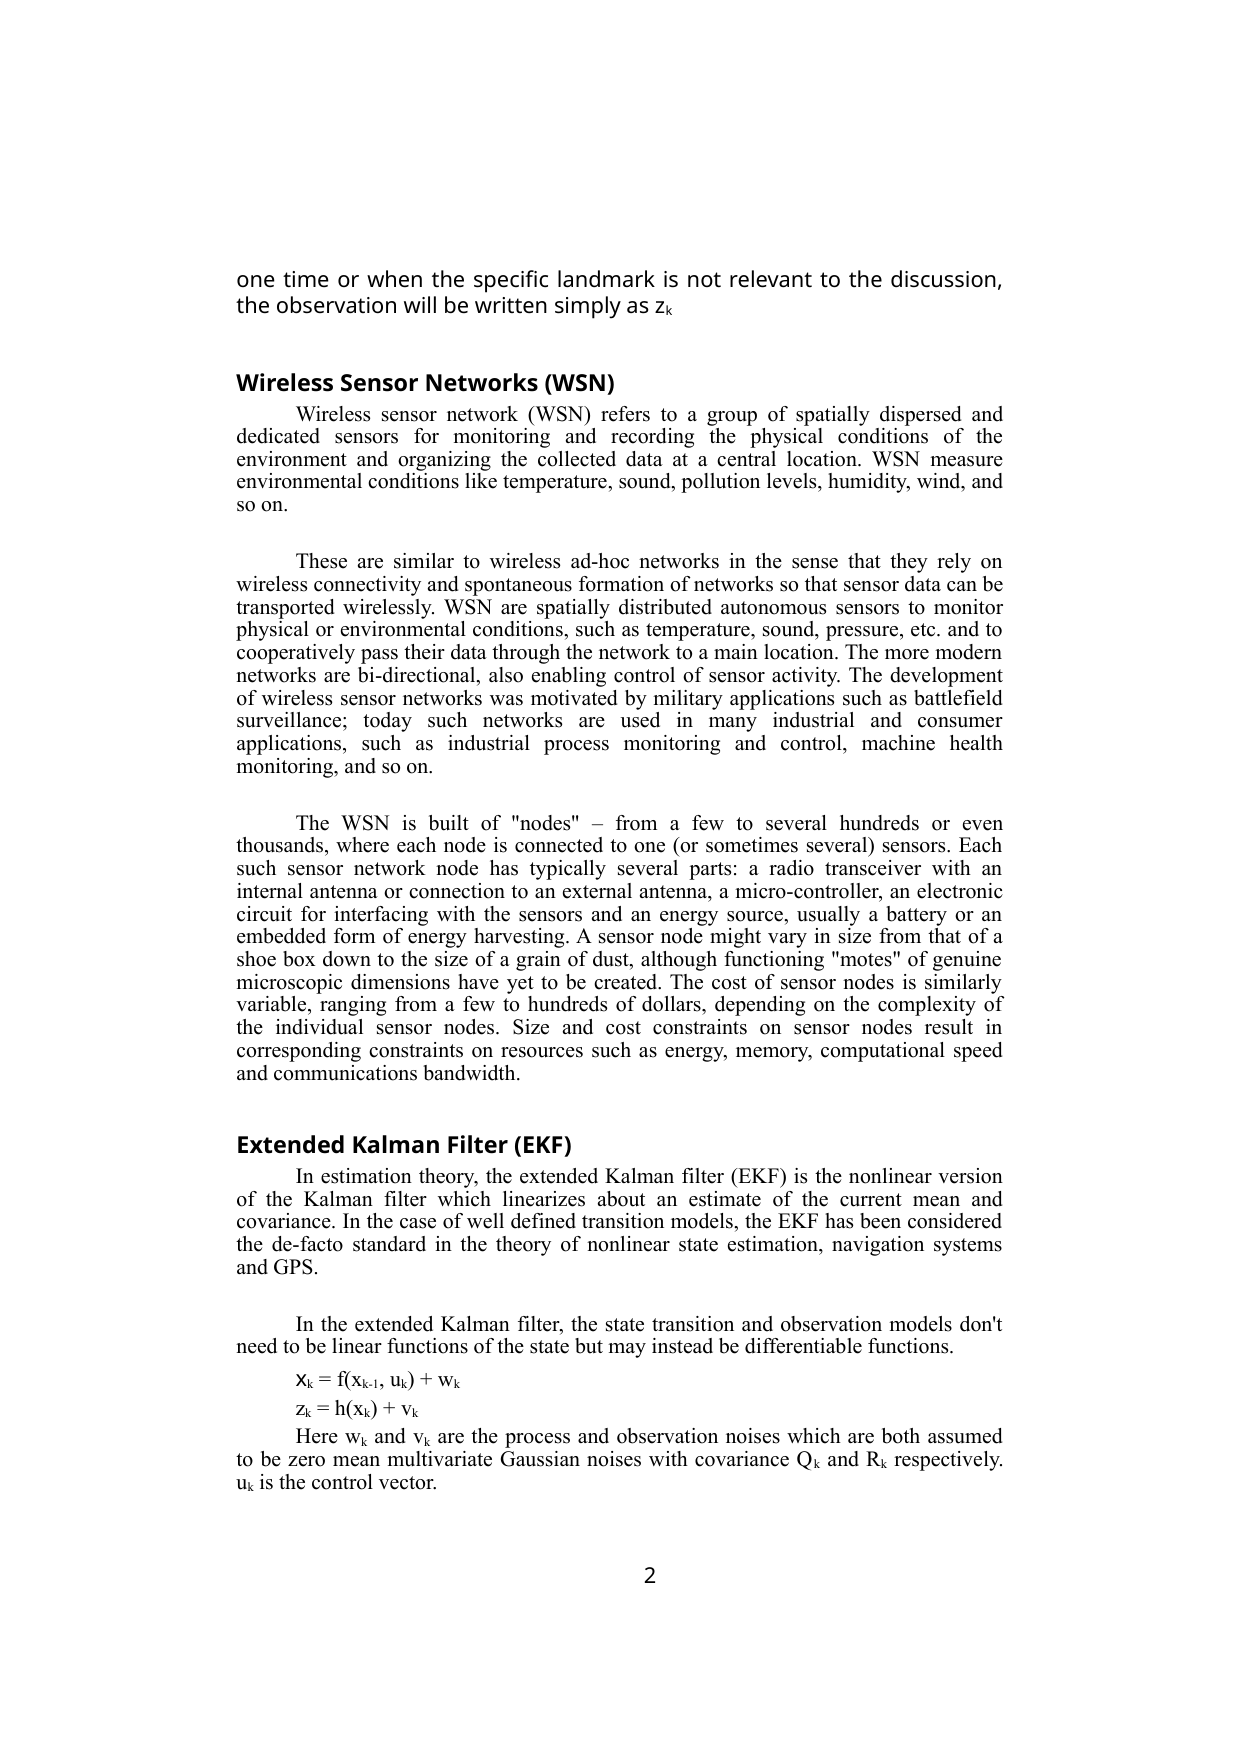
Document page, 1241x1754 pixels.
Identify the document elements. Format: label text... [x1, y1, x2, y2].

subtitle Wireless Sensor Networks (WSN) [236, 368, 1004, 397]
text In the extended Kalman filter, the state transition and observation models don't need to be linear functions of the state but may instead be differentiable functions. [236, 1313, 1004, 1359]
text In estimation theory, the extended Kalman filter (EKF) is the nonlinear version of the Kalman filter which linearizes about an estimate of the current mean and covariance. In the case of well defined transition models, the EKF has been considered the de-facto standard in the theory of nonlinear state estimation, navigation systems and GPS. [236, 1166, 1004, 1279]
subtitle Extended Kalman Filter (EKF) [236, 1131, 1004, 1159]
text one time or when the specific landmark is not relevant to the discussion, the observation will be written simply as zk [236, 266, 1004, 319]
text These are similar to wireless ad-hoc networks in the sense that they rely on wireless connectivity and spontaneous formation of networks so that sensor data can be transported wirelessly. WSN are spatially distributed autonomous sensors to monitor physical or environmental conditions, such as temperature, sound, pressure, etc. and to cooperatively pass their data through the network to a main location. The more modern networks are bi-directional, also enabling control of sensor activity. The development of wireless sensor networks was motivated by military applications such as battlefield surveillance; today such networks are used in many industrial and consumer applications, such as industrial process monitoring and control, machine health monitoring, and so on. [236, 551, 1004, 778]
text zk = h(xk) + vk [236, 1397, 1004, 1420]
text Here wk and vk are the process and observation noises which are both assumed to be zero mean multivariate Gaussian noises with covariance Qk and Rk respectively. uk is the control vector. [236, 1426, 1004, 1494]
text The WSN is built of "nodes" – from a few to several hundreds or even thousands, where each node is connected to one (or sometimes several) sensors. Each such sensor network node has typically several parts: a radio transceiver with an internal antenna or connection to an external antenna, a micro-controller, an electronic circuit for interfacing with the sensors and an energy source, usually a battery or an embedded form of energy harvesting. A sensor node might vary in size from that of a shoe box down to the size of a grain of dust, although functioning "motes" of genuine microscopic dimensions have yet to be created. The cost of sensor nodes is similarly variable, ranging from a few to hundreds of dollars, depending on the complexity of the individual sensor nodes. Size and cost constraints on sensor nodes result in corresponding constraints on resources such as energy, memory, computational speed and communications bandwidth. [236, 812, 1004, 1085]
text xk = f(xk-1, uk) + wk [236, 1365, 1004, 1391]
text Wireless sensor network (WSN) refers to a group of spatially dispersed and dedicated sensors for monitoring and recording the physical conditions of the environment and organizing the collected data at a central location. WSN measure environmental conditions like temperature, sound, pollution levels, humidity, wind, and so on. [236, 403, 1004, 516]
